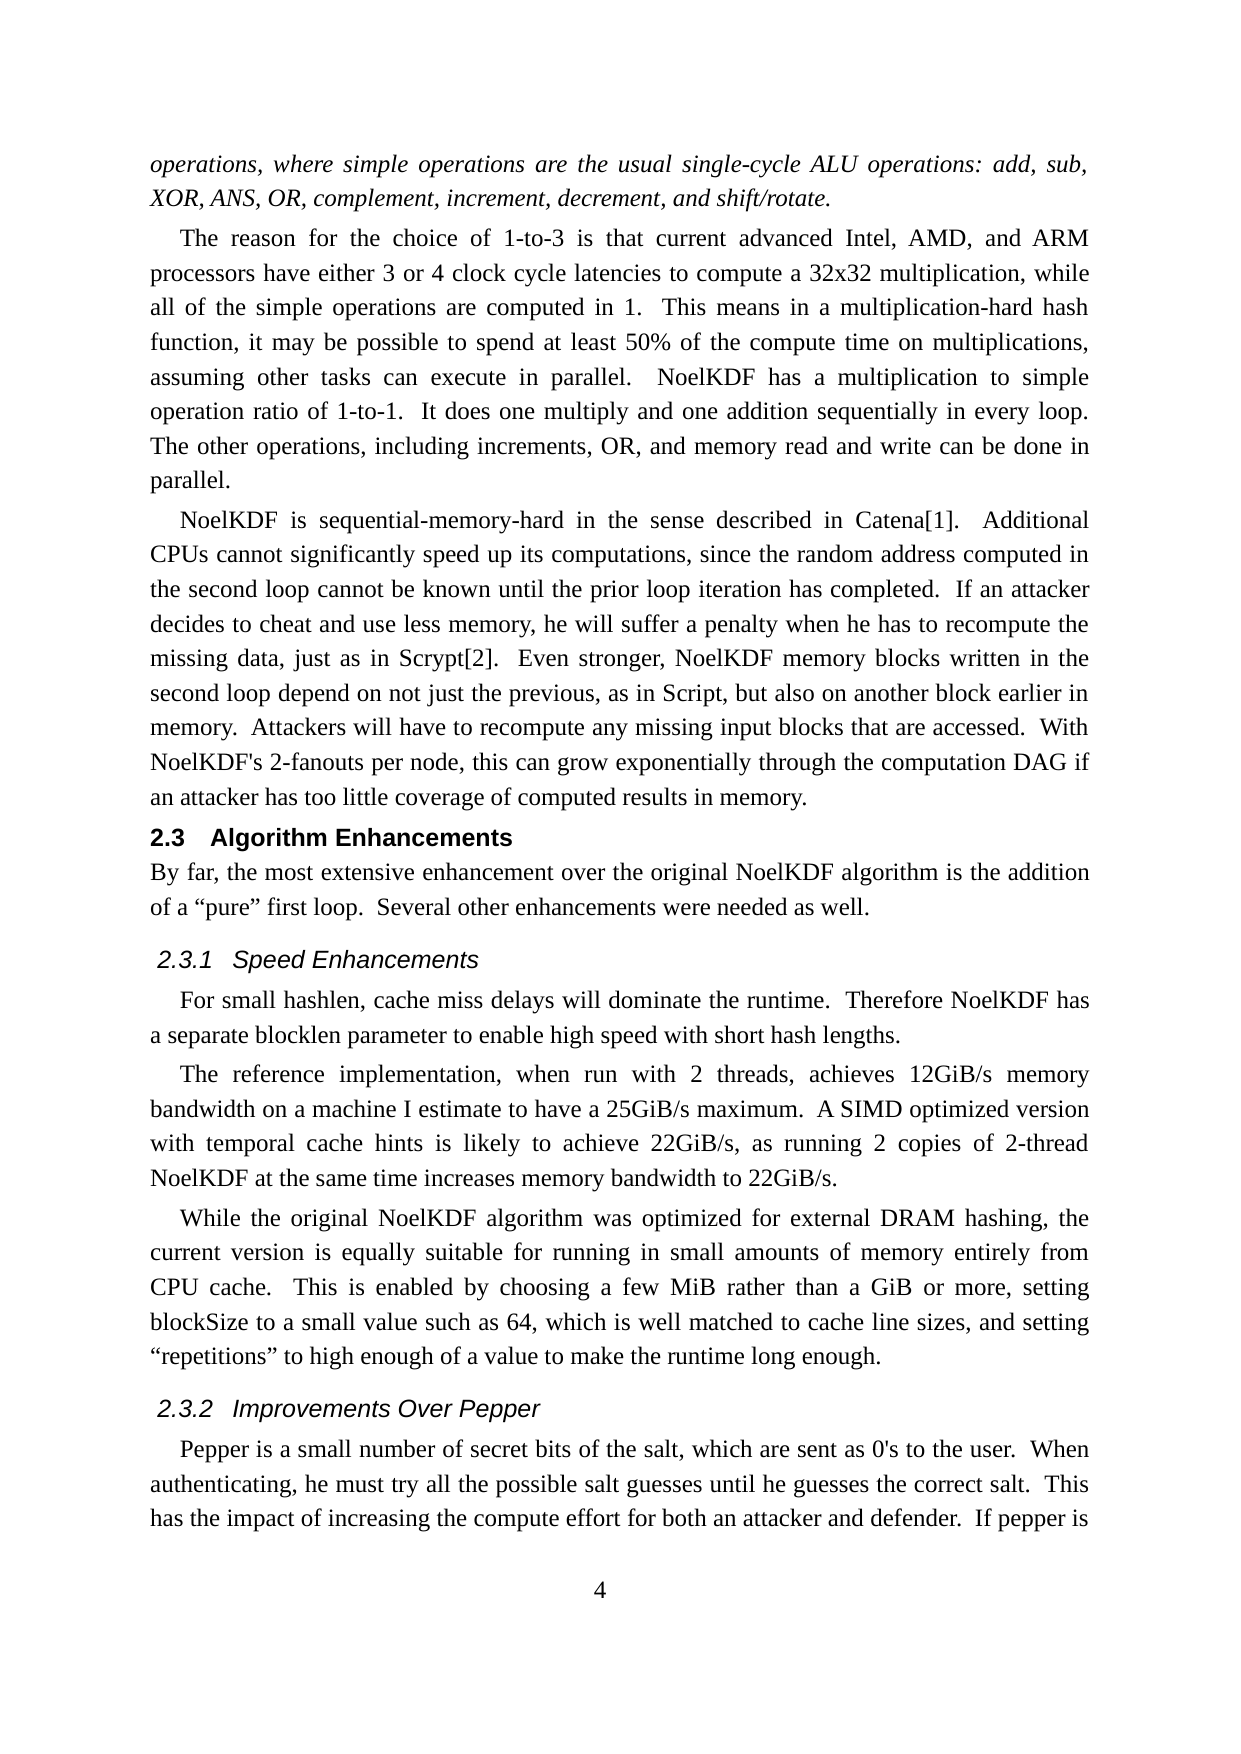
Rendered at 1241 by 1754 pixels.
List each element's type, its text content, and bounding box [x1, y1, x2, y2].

text Pepper is a small number of secret bits of the salt, which are sent as 0's to the user. When authenticating, he must try all the possible salt guesses until he guesses the correct salt. This has the impact of increasing the compute effort for both an attacker and defender. If pepper is [150, 1435, 1091, 1532]
text While the original NoelKDF algorithm was optimized for external DRAM hashing, the current version is equally suitable for running in small amounts of memory entirely from CPU cache. This is enabled by choosing a few MiB rather than a GiB or more, setting blockSize to a small value such as 64, which is well matched to cache line sizes, and setting “repetitions” to high enough of a value to make the runtime long enough. [150, 1204, 1091, 1370]
text NoelKDF is sequential-memory-hard in the sense described in Catena[1]. Additional CPUs cannot significantly speed up its computations, since the random address computed in the second loop cannot be known until the prior loop iteration has completed. If an attacker decides to cheat and use less memory, he will suffer a penalty when he has to recompute the missing data, just as in Scrypt[2]. Even stronger, NoelKDF memory blocks written in the second loop depend on not just the previous, as in Script, but also on another block earlier in memory. Attackers will have to recompute any missing input blocks that are accessed. With NoelKDF's 2-fanouts per node, this can grow exponentially through the computation DAG if an attacker has too little coverage of computed results in memory. [150, 506, 1091, 810]
text By far, the most extensive enhancement over the original NoelKDF algorithm is the addition of a “pure” first loop. Several other enhancements were needed as well. [150, 858, 1091, 921]
subtitle Speed Enhancements [157, 946, 1091, 974]
text The reason for the choice of 1-to-3 is that current advanced Intel, AMD, and ARM processors have either 3 or 4 clock cycle latencies to compute a 32x32 multiplication, while all of the simple operations are computed in 1. This means in a multiplication-hard hash function, it may be possible to spend at least 50% of the compute time on multiplications, assuming other tasks can execute in parallel. NoelKDF has a multiplication to simple operation ratio of 1-to-1. It does one multiply and one addition sequentially in every loop. The other operations, including increments, OR, and memory read and write can be done in parallel. [150, 224, 1091, 494]
subtitle Algorithm Enhancements [150, 823, 1091, 851]
text The reference implementation, when run with 2 threads, achieves 12GiB/s memory bandwidth on a machine I estimate to have a 25GiB/s maximum. A SIMD optimized version with temporal cache hints is likely to achieve 22GiB/s, as running 2 copies of 2-thread NoelKDF at the same time increases memory bandwidth to 22GiB/s. [150, 1060, 1091, 1192]
subtitle Improvements Over Pepper [157, 1395, 1091, 1423]
text For small hashlen, cache miss delays will dominate the runtime. Therefore NoelKDF has a separate blocklen parameter to enable high speed with short hash lengths. [150, 986, 1091, 1048]
text operations, where simple operations are the usual single-cycle ALU operations: add, sub, XOR, ANS, OR, complement, increment, decrement, and shift/rotate. [150, 150, 1091, 212]
